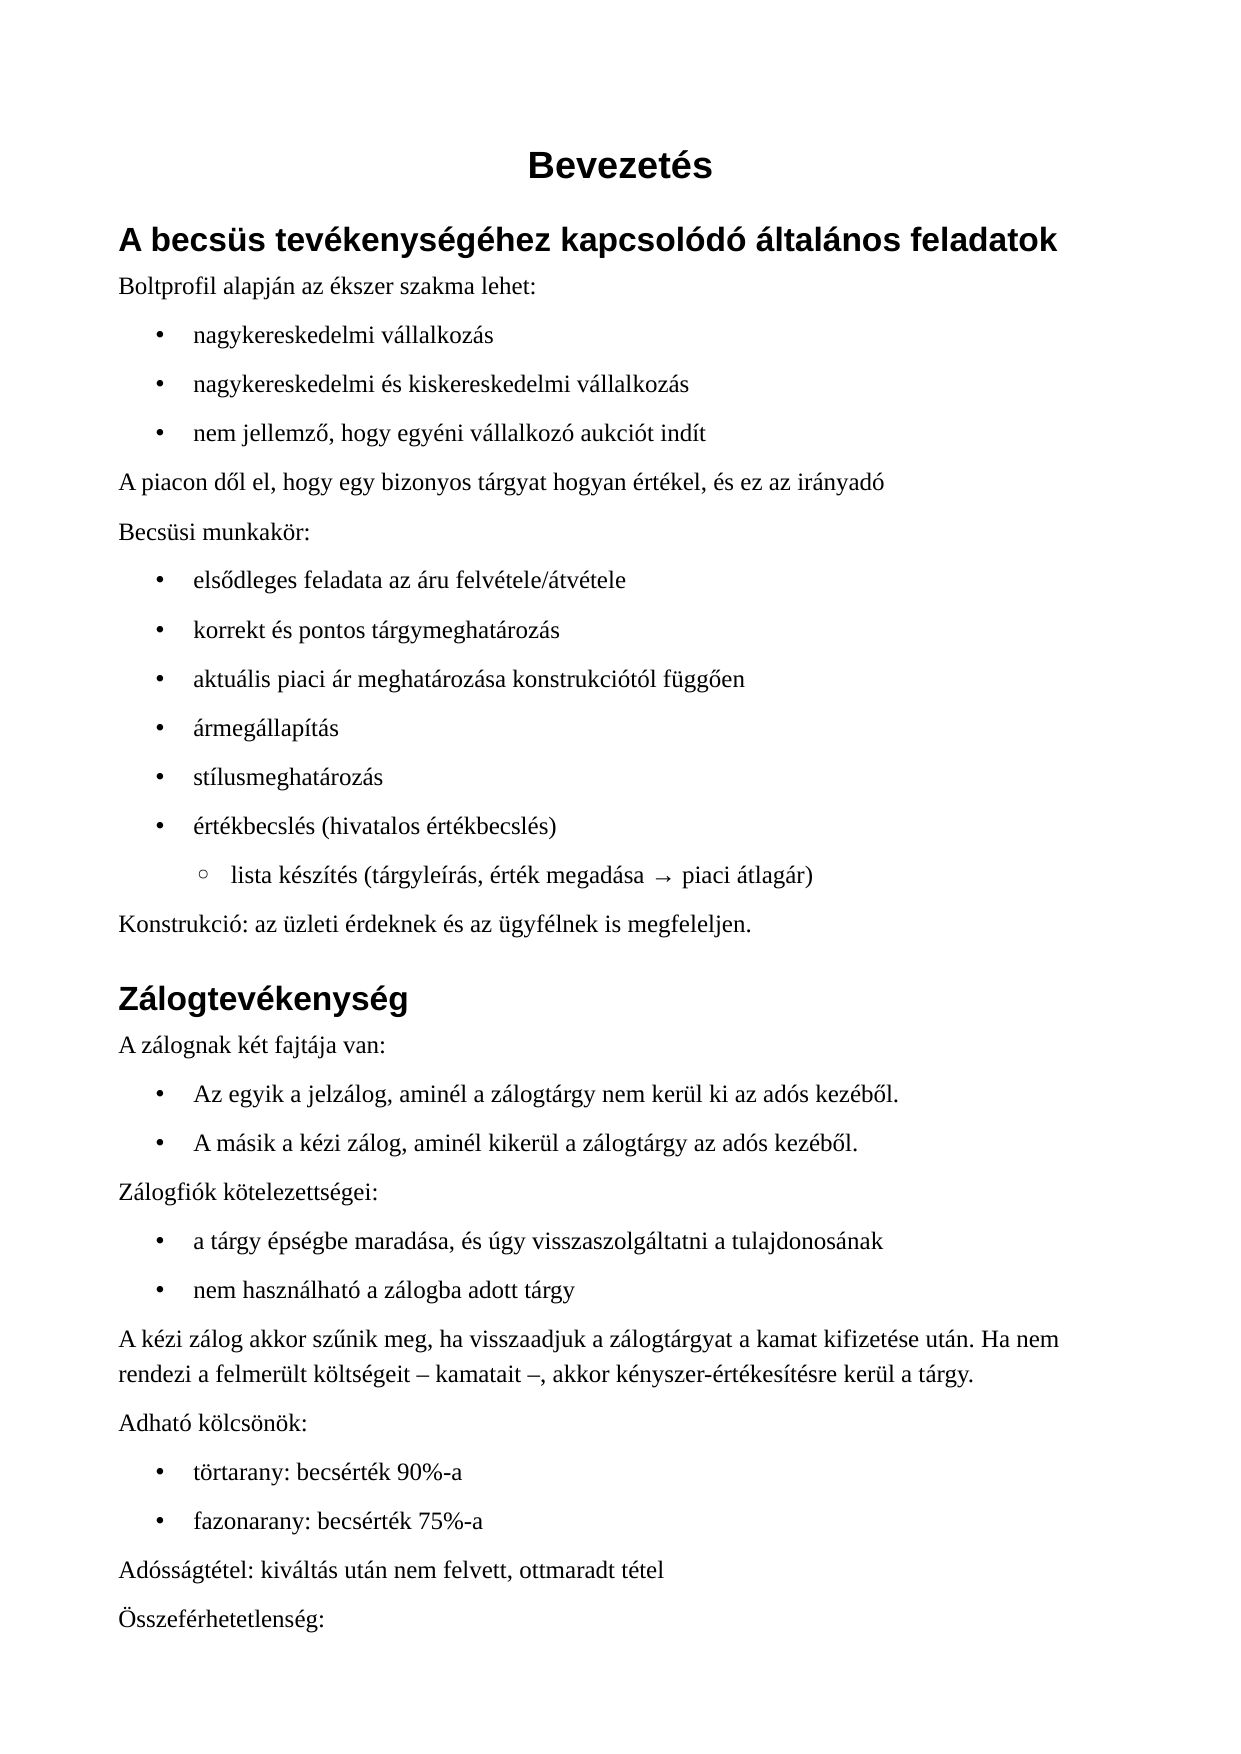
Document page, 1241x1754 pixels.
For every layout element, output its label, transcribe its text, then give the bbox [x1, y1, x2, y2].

list korrekt és pontos tárgymeghatározás [156, 615, 1122, 643]
list stílusmeghatározás [156, 762, 1122, 791]
list nem használható a zálogba adott tárgy [156, 1275, 1122, 1304]
text Adósságtétel: kiváltás után nem felvett, ottmaradt tétel [118, 1555, 1122, 1584]
list lista készítés (tárgyleírás, érték megadása → piaci átlagár) [193, 860, 1122, 889]
text A zálognak két fajtája van: [118, 1030, 1122, 1059]
list elsődleges feladata az áru felvétele/átvétele [156, 566, 1122, 594]
text Összeférhetetlenség: [118, 1604, 1122, 1633]
text A piacon dől el, hogy egy bizonyos tárgyat hogyan értékel, és ez az irányadó [118, 467, 1122, 496]
list fazonarany: becsérték 75%-a [156, 1506, 1122, 1535]
list törtarany: becsérték 90%-a [156, 1457, 1122, 1486]
list Az egyik a jelzálog, aminél a zálogtárgy nem kerül ki az adós kezéből. [156, 1079, 1122, 1108]
text Zálogfiók kötelezettségei: [118, 1177, 1122, 1206]
list A másik a kézi zálog, aminél kikerül a zálogtárgy az adós kezéből. [156, 1128, 1122, 1157]
text Boltprofil alapján az ékszer szakma lehet: [118, 271, 1122, 300]
list ármegállapítás [156, 713, 1122, 742]
subtitle Bevezetés [118, 143, 1122, 187]
text A kézi zálog akkor szűnik meg, ha visszaadjuk a zálogtárgyat a kamat kifizetése után. Ha nem rendezi a felmerült költségeit – kamatait –, akkor kényszer-értékesítésre kerül a tárgy. [118, 1324, 1122, 1388]
list nem jellemző, hogy egyéni vállalkozó aukciót indít [156, 418, 1122, 447]
list értékbecslés (hivatalos értékbecslés) [156, 811, 1122, 840]
subtitle Zálogtevékenység [118, 979, 1122, 1018]
text Becsüsi munkakör: [118, 517, 1122, 545]
subtitle A becsüs tevékenységéhez kapcsolódó általános feladatok [118, 220, 1122, 259]
list aktuális piaci ár meghatározása konstrukciótól függően [156, 664, 1122, 692]
text Adható kölcsönök: [118, 1408, 1122, 1437]
list a tárgy épségbe maradása, és úgy visszaszolgáltatni a tulajdonosának [156, 1226, 1122, 1255]
text Konstrukció: az üzleti érdeknek és az ügyfélnek is megfeleljen. [118, 909, 1122, 938]
list nagykereskedelmi vállalkozás [156, 320, 1122, 349]
list nagykereskedelmi és kiskereskedelmi vállalkozás [156, 369, 1122, 398]
